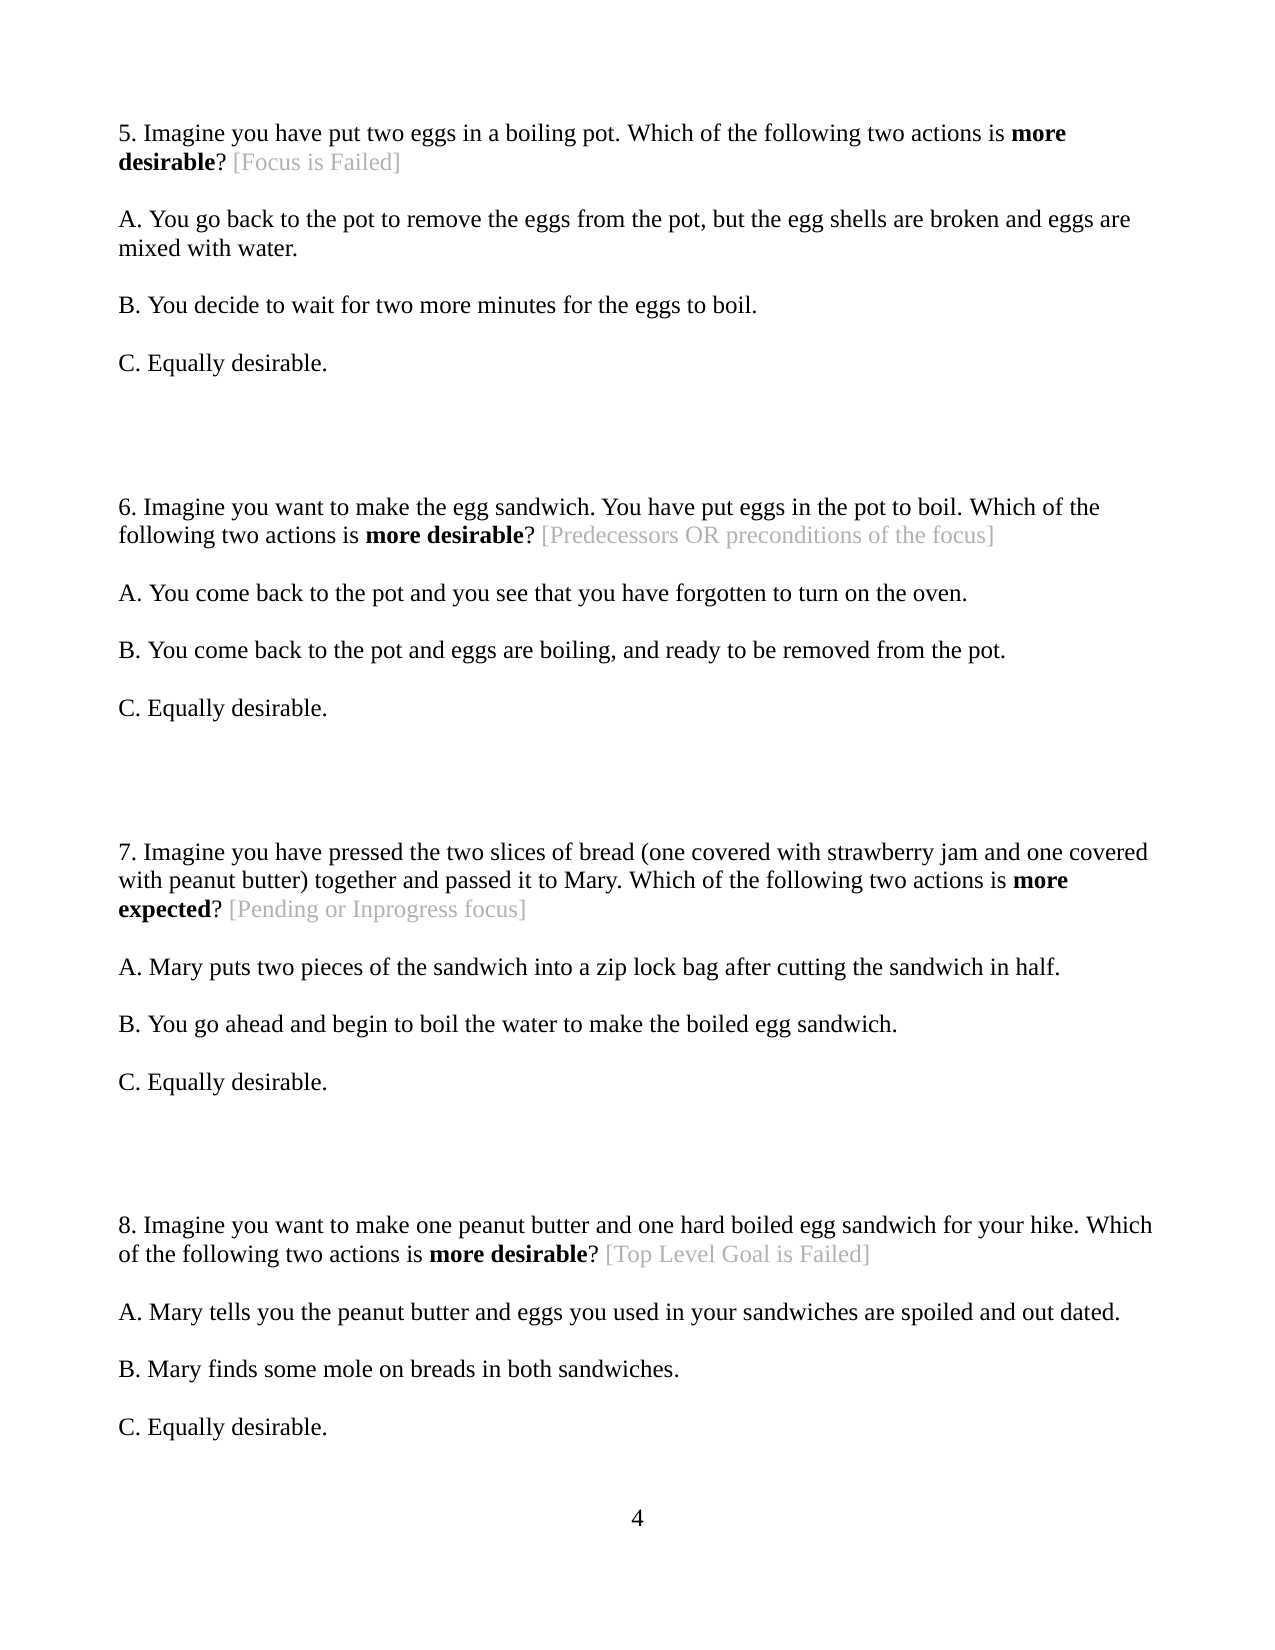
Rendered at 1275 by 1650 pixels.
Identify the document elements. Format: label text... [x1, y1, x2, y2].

text 8. Imagine you want to make one peanut butter and one hard boiled egg sandwich for your hike. Which of the following two actions is more desirable? [Top Level Goal is Failed] [118, 1211, 1157, 1268]
text C. Equally desirable. [118, 1412, 1157, 1441]
text C. Equally desirable. [118, 348, 1157, 377]
text B. You come back to the pot and eggs are boiling, and ready to be removed from the pot. [118, 636, 1157, 664]
text A. You come back to the pot and you see that you have forgotten to turn on the oven. [118, 578, 1157, 607]
text 6. Imagine you want to make the egg sandwich. You have put eggs in the pot to boil. Which of the following two actions is more desirable? [Predecessors OR preconditions of the focus] [118, 492, 1157, 549]
text B. Mary finds some mole on breads in both sandwiches. [118, 1354, 1157, 1383]
text C. Equally desirable. [118, 693, 1157, 722]
text 7. Imagine you have pressed the two slices of bread (one covered with strawberry jam and one covered with peanut butter) together and passed it to Mary. Which of the following two actions is more expected? [Pending or Inprogress focus] [118, 837, 1157, 923]
text A. Mary puts two pieces of the sandwich into a zip lock bag after cutting the sandwich in half. [118, 952, 1157, 981]
text B. You go ahead and begin to boil the water to make the boiled egg sandwich. [118, 1009, 1157, 1038]
text A. You go back to the pot to remove the eggs from the pot, but the egg shells are broken and eggs are mixed with water. [118, 204, 1157, 262]
text B. You decide to wait for two more minutes for the eggs to boil. [118, 291, 1157, 319]
text A. Mary tells you the peanut butter and eggs you used in your sandwiches are spoiled and out dated. [118, 1297, 1157, 1326]
text 5. Imagine you have put two eggs in a boiling pot. Which of the following two actions is more desirable? [Focus is Failed] [118, 118, 1157, 176]
text C. Equally desirable. [118, 1067, 1157, 1096]
